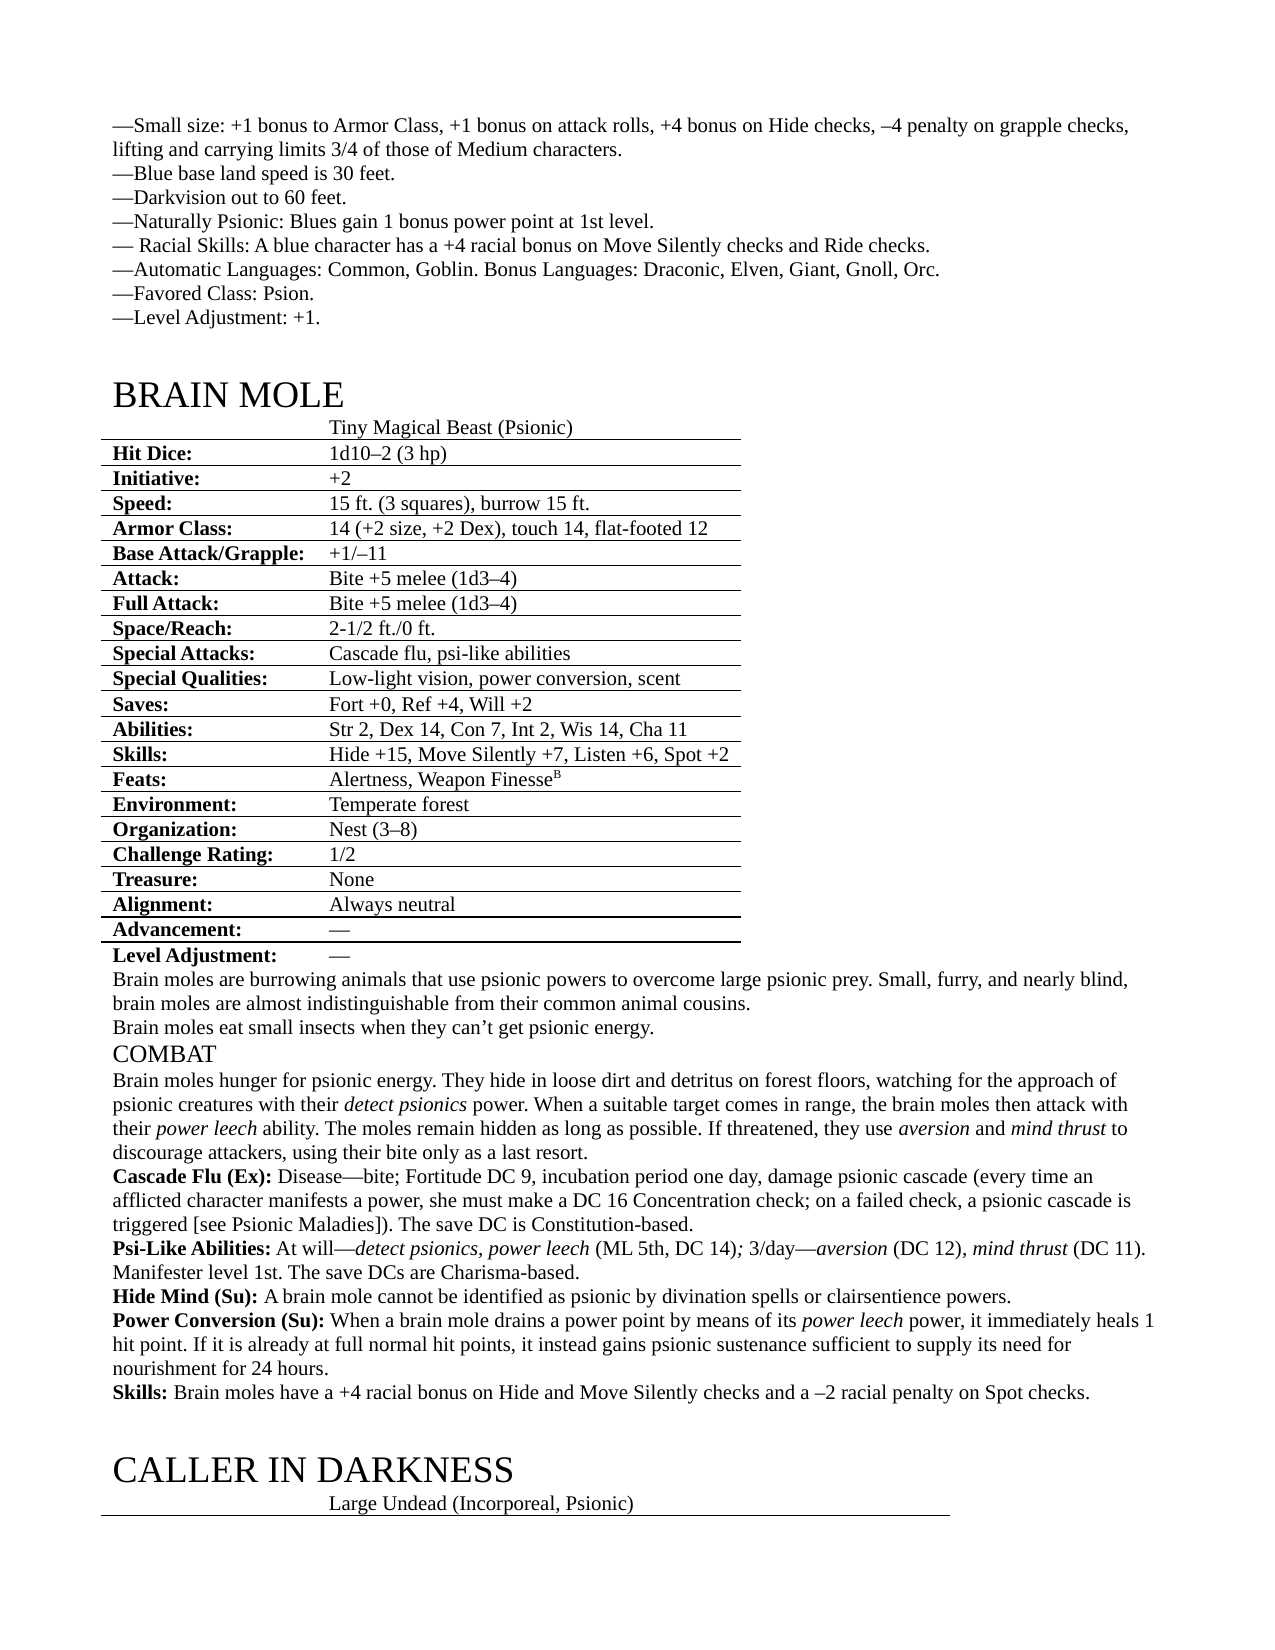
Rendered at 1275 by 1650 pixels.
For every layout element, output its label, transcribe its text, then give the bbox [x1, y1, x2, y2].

table_cell Attack: [101, 566, 318, 590]
table_cell 1/2 [318, 842, 741, 866]
table_cell Cascade flu, psi-like abilities [318, 641, 741, 665]
table_cell Level Adjustment: [101, 943, 318, 967]
table_cell Armor Class: [101, 516, 318, 540]
table_cell — [318, 943, 741, 967]
text —Darkvision out to 60 feet. [112, 185, 1162, 209]
text Brain moles hunger for psionic energy. They hide in loose dirt and detritus on forest floors, watching for the approach of psionic creatures with their detect psionics power. When a suitable target comes in range, the brain moles then attack with their power leech ability. The moles remain hidden as long as possible. If threatened, they use aversion and mind thrust to discourage attackers, using their bite only as a last resort. [112, 1067, 1162, 1164]
text —Favored Class: Psion. [112, 281, 1162, 305]
table_cell 15 ft. (3 squares), burrow 15 ft. [318, 491, 741, 515]
table_cell Special Qualities: [101, 666, 318, 690]
table_cell Initiative: [101, 466, 318, 489]
table_cell 14 (+2 size, +2 Dex), touch 14, flat-footed 12 [318, 516, 741, 540]
text Psi-Like Abilities: At will—detect psionics, power leech (ML 5th, DC 14); 3/day—aversion (DC 12), mind thrust (DC 11). Manifester level 1st. The save DCs are Charisma-based. [112, 1236, 1162, 1284]
table_cell — [318, 918, 741, 941]
table_cell Fort +0, Ref +4, Will +2 [318, 691, 741, 716]
table_header [101, 415, 318, 439]
table_cell Hit Dice: [101, 440, 318, 464]
table_cell Saves: [101, 691, 318, 716]
text Power Conversion (Su): When a brain mole drains a power point by means of its power leech power, it immediately heals 1 hit point. If it is already at full normal hit points, it instead gains psionic sustenance sufficient to supply its need for nourishment for 24 hours. [112, 1308, 1162, 1380]
table_cell Low-light vision, power conversion, scent [318, 666, 741, 690]
text —Level Adjustment: +1. [112, 305, 1162, 329]
table_cell Feats: [101, 767, 318, 791]
table_cell Special Attacks: [101, 641, 318, 665]
text —Naturally Psionic: Blues gain 1 bonus power point at 1st level. [112, 209, 1162, 233]
text —Small size: +1 bonus to Armor Class, +1 bonus on attack rolls, +4 bonus on Hide checks, –4 penalty on grapple checks, lifting and carrying limits 3/4 of those of Medium characters. [112, 112, 1162, 161]
text Cascade Flu (Ex): Disease—bite; Fortitude DC 9, incubation period one day, damage psionic cascade (every time an afflicted character manifests a power, she must make a DC 16 Concentration check; on a failed check, a psionic cascade is triggered [see Psionic Maladies]). The save DC is Constitution-based. [112, 1164, 1162, 1236]
text Hide Mind (Su): A brain mole cannot be identified as psionic by divination spells or clairsentience powers. [112, 1284, 1162, 1308]
text Brain moles eat small insects when they can’t get psionic energy. [112, 1015, 1162, 1039]
text —Automatic Languages: Common, Goblin. Bonus Languages: Draconic, Elven, Giant, Gnoll, Orc. [112, 257, 1162, 281]
table_header [101, 1491, 317, 1515]
table_cell Str 2, Dex 14, Con 7, Int 2, Wis 14, Cha 11 [318, 717, 741, 741]
table_header Tiny Magical Beast (Psionic) [318, 415, 741, 439]
table_cell Alignment: [101, 892, 318, 916]
table_cell 1d10–2 (3 hp) [318, 440, 741, 464]
table_cell Speed: [101, 491, 318, 515]
table_cell Always neutral [318, 892, 741, 916]
table_cell +2 [318, 466, 741, 489]
table_cell Bite +5 melee (1d3–4) [318, 591, 741, 615]
table_cell Skills: [101, 742, 318, 766]
table_cell +1/–11 [318, 541, 741, 565]
table_cell Space/Reach: [101, 616, 318, 640]
table_cell Challenge Rating: [101, 842, 318, 866]
subtitle COMBAT [112, 1039, 1162, 1067]
table_cell Abilities: [101, 717, 318, 741]
text CALLER IN DARKNESS [112, 1447, 1162, 1491]
table_cell None [318, 867, 741, 891]
table_cell Treasure: [101, 867, 318, 891]
table_cell Organization: [101, 817, 318, 841]
table_header Large Undead (Incorporeal, Psionic) [318, 1491, 950, 1515]
text Skills: Brain moles have a +4 racial bonus on Hide and Move Silently checks and a –2 racial penalty on Spot checks. [112, 1380, 1162, 1404]
text —Blue base land speed is 30 feet. [112, 161, 1162, 185]
table_cell Advancement: [101, 918, 318, 941]
text Brain moles are burrowing animals that use psionic powers to overcome large psionic prey. Small, furry, and nearly blind, brain moles are almost indistinguishable from their common animal cousins. [112, 967, 1162, 1015]
table_cell Bite +5 melee (1d3–4) [318, 566, 741, 590]
table_cell Temperate forest [318, 792, 741, 816]
table_cell 2-1/2 ft./0 ft. [318, 616, 741, 640]
text BRAIN MOLE [112, 372, 1162, 415]
table_cell Alertness, Weapon FinesseB [318, 767, 741, 791]
text — Racial Skills: A blue character has a +4 racial bonus on Move Silently checks and Ride checks. [112, 233, 1162, 257]
table_cell Full Attack: [101, 591, 318, 615]
table_cell Nest (3–8) [318, 817, 741, 841]
table_cell Base Attack/Grapple: [101, 541, 318, 565]
table_cell Hide +15, Move Silently +7, Listen +6, Spot +2 [318, 742, 741, 766]
table_cell Environment: [101, 792, 318, 816]
